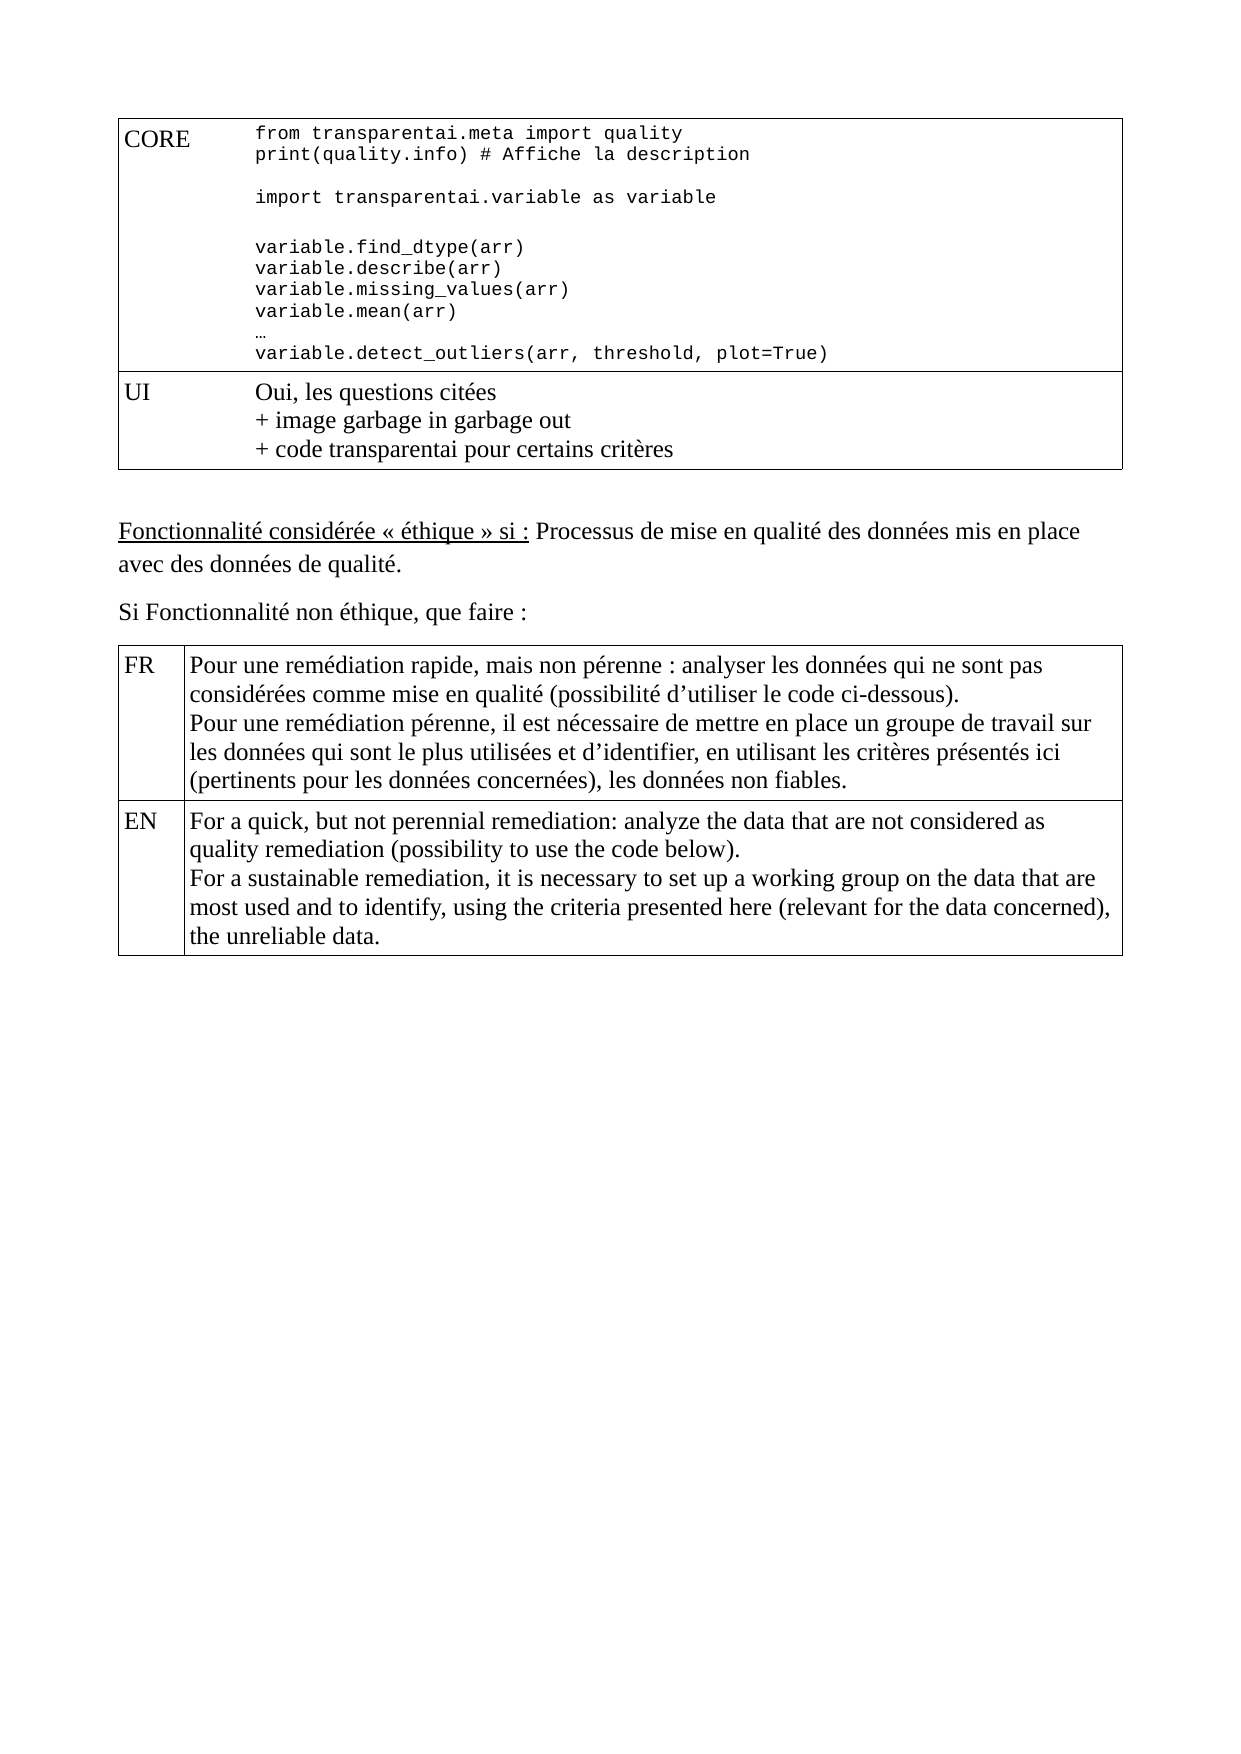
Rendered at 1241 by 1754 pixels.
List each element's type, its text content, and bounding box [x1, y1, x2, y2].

table_header from transparentai.meta import quality print(quality.info) # Affiche la description import transparentai.variable as variable variable.find_dtype(arr) variable.describe(arr) variable.missing_values(arr) variable.mean(arr) … variable.detect_outliers(arr, threshold, plot=True) [249, 119, 1122, 371]
text Si Fonctionnalité non éthique, que faire : [118, 597, 1122, 626]
table_cell For a quick, but not perennial remediation: analyze the data that are not considered as quality remediation (possibility to use the code below). For a sustainable remediation, it is necessary to set up a working group on the data that are most used and to identify, using the criteria presented here (relevant for the data concerned), the unreliable data. [185, 801, 1122, 955]
table_cell Oui, les questions citées + image garbage in garbage out + code transparentai pour certains critères [249, 372, 1122, 469]
table_cell EN [119, 801, 184, 955]
text Fonctionnalité considérée « éthique » si : Processus de mise en qualité des données mis en place avec des données de qualité. [118, 516, 1122, 578]
table_header CORE [119, 119, 249, 371]
table_cell UI [119, 372, 249, 469]
table_header Pour une remédiation rapide, mais non pérenne : analyser les données qui ne sont pas considérées comme mise en qualité (possibilité d’utiliser le code ci-dessous). Pour une remédiation pérenne, il est nécessaire de mettre en place un groupe de travail sur les données qui sont le plus utilisées et d’identifier, en utilisant les critères présentés ici (pertinents pour les données concernées), les données non fiables. [185, 646, 1122, 800]
table_header FR [119, 646, 184, 800]
